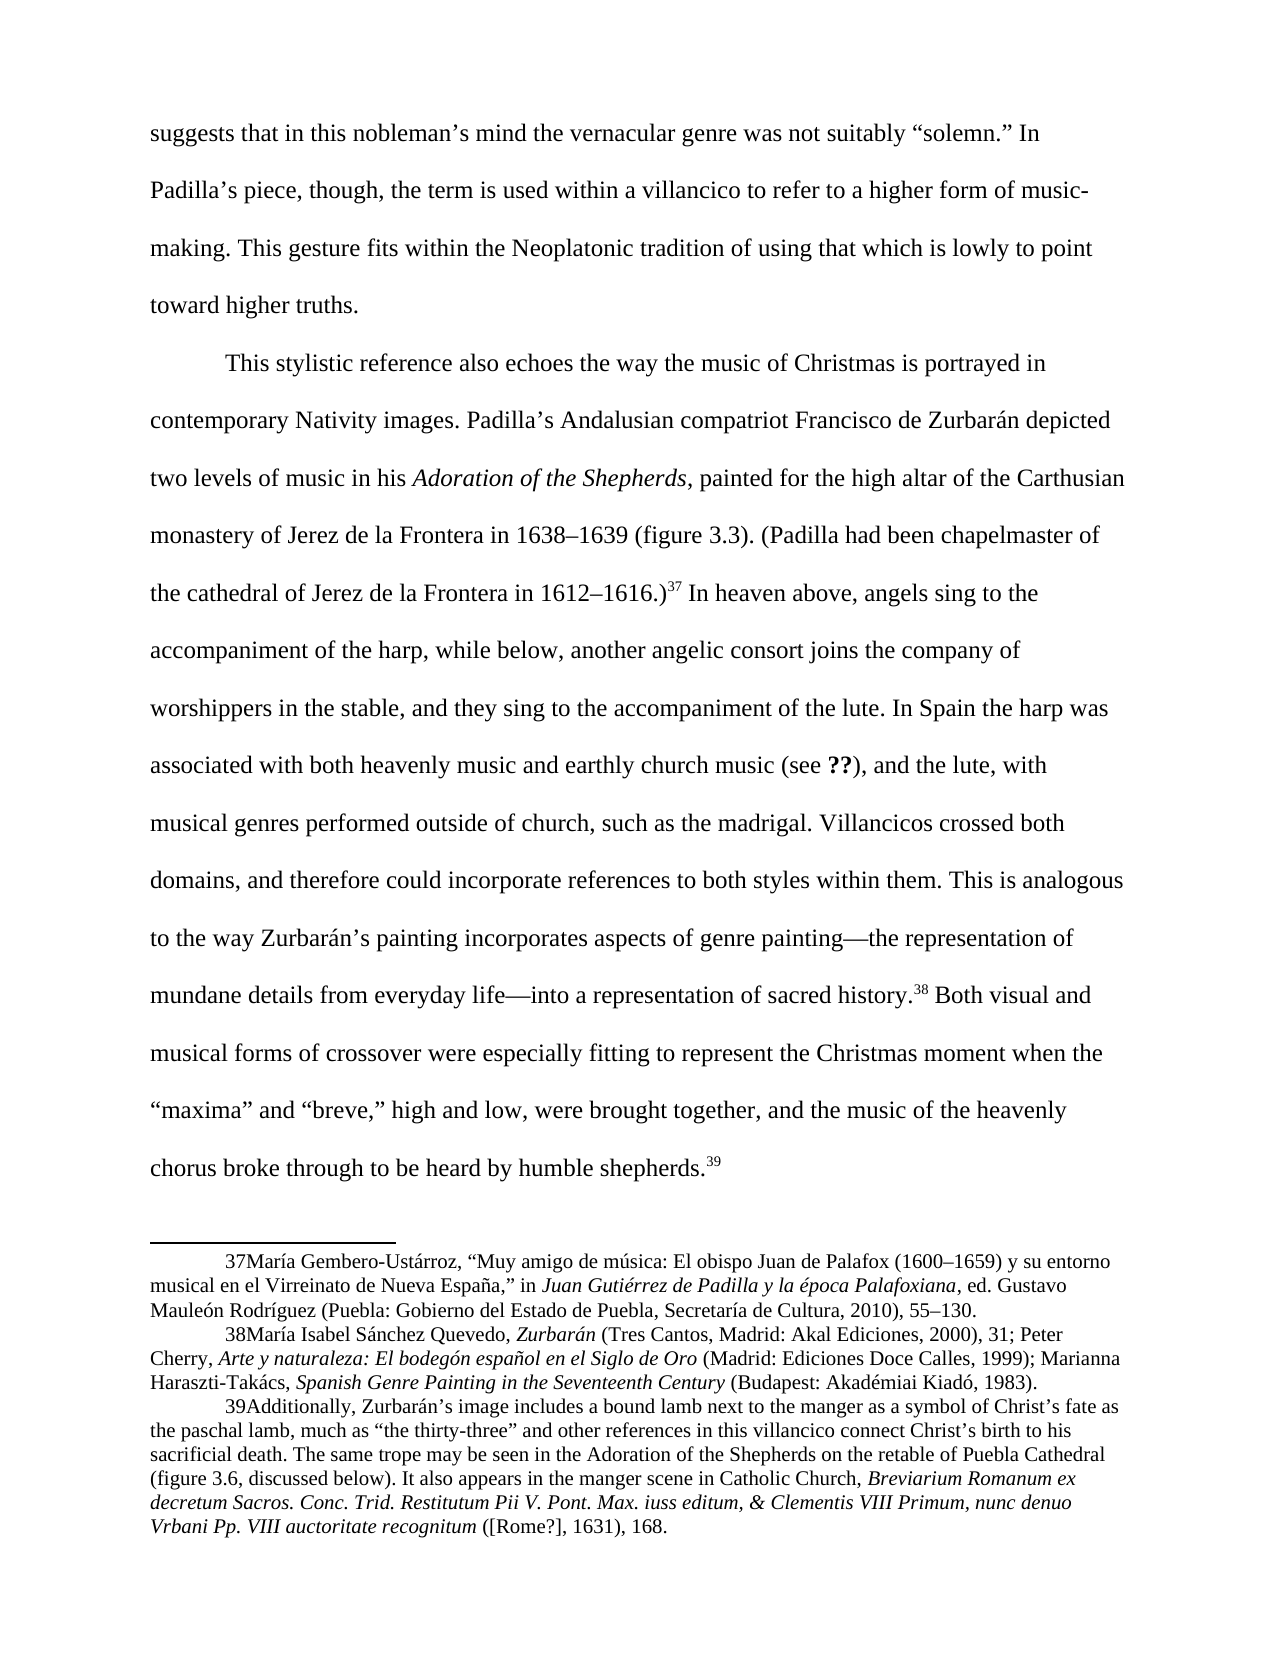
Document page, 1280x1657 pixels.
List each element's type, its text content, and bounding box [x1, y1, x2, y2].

text suggests that in this nobleman’s mind the vernacular genre was not suitably “solemn.” In Padilla’s piece, though, the term is used within a villancico to refer to a higher form of music-making. This gesture fits within the Neoplatonic tradition of using that which is lowly to point toward higher truths. [150, 118, 1130, 319]
text María Isabel Sánchez Quevedo, Zurbarán (Tres Cantos, Madrid: Akal Ediciones, 2000), 31; Peter Cherry, Arte y naturaleza: El bodegón español en el Siglo de Oro (Madrid: Ediciones Doce Calles, 1999); Marianna Haraszti-Takács, Spanish Genre Painting in the Seventeenth Century (Budapest: Akadémiai Kiadó, 1983). [150, 1322, 1130, 1394]
text Additionally, Zurbarán’s image includes a bound lamb next to the manger as a symbol of Christ’s fate as the paschal lamb, much as “the thirty-three” and other references in this villancico connect Christ’s birth to his sacrificial death. The same trope may be seen in the Adoration of the Shepherds on the retable of Puebla Cathedral (figure 3.6, discussed below). It also appears in the manger scene in Catholic Church, Breviarium Romanum ex decretum Sacros. Conc. Trid. Restitutum Pii V. Pont. Max. iuss editum, & Clementis VIII Primum, nunc denuo Vrbani Pp. VIII auctoritate recognitum ([Rome?], 1631), 168. [150, 1394, 1130, 1538]
text This stylistic reference also echoes the way the music of Christmas is portrayed in contemporary Nativity images. Padilla’s Andalusian compatriot Francisco de Zurbarán depicted two levels of music in his Adoration of the Shepherds, painted for the high altar of the Carthusian monastery of Jerez de la Frontera in 1638–1639 (figure 3.3). (Padilla had been chapelmaster of the cathedral of Jerez de la Frontera in 1612–1616.) In heaven above, angels sing to the accompaniment of the harp, while below, another angelic consort joins the company of worshippers in the stable, and they sing to the accompaniment of the lute. In Spain the harp was associated with both heavenly music and earthly church music (see ??), and the lute, with musical genres performed outside of church, such as the madrigal. Villancicos crossed both domains, and therefore could incorporate references to both styles within them. This is analogous to the way Zurbarán’s painting incorporates aspects of genre painting—the representation of mundane details from everyday life—into a representation of sacred history. Both visual and musical forms of crossover were especially fitting to represent the Christmas moment when the “maxima” and “breve,” high and low, were brought together, and the music of the heavenly chorus broke through to be heard by humble shepherds. [150, 348, 1130, 1182]
text María Gembero-Ustárroz, “Muy amigo de música: El obispo Juan de Palafox (1600–1659) y su entorno musical en el Virreinato de Nueva España,” in Juan Gutiérrez de Padilla y la época Palafoxiana, ed. Gustavo Mauleón Rodríguez (Puebla: Gobierno del Estado de Puebla, Secretaría de Cultura, 2010), 55–130. [150, 1249, 1130, 1322]
